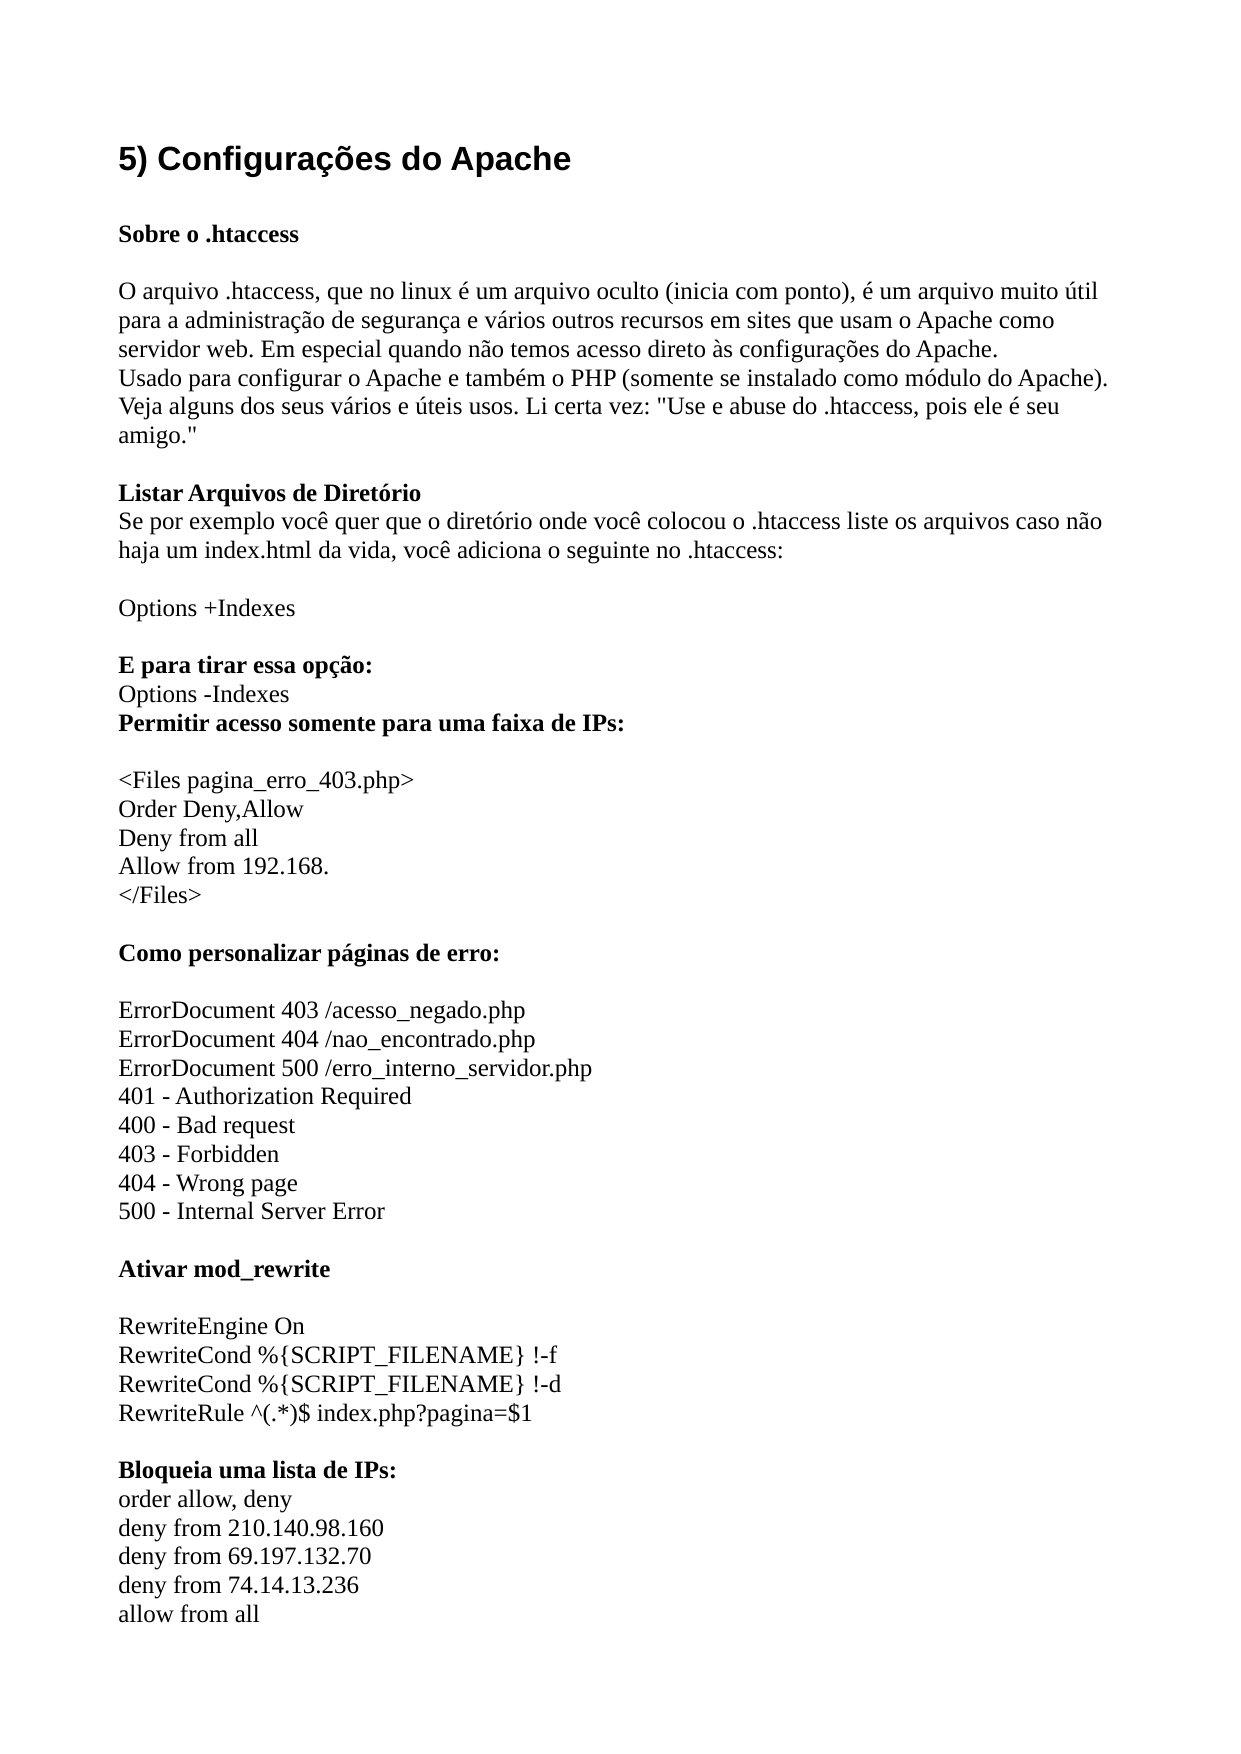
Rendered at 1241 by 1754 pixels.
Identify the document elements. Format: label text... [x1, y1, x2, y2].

text Options +Indexes [118, 593, 1122, 621]
text ErrorDocument 404 /nao_encontrado.php [118, 1024, 1122, 1053]
text Sobre o .htaccess [118, 219, 1122, 248]
text order allow, deny [118, 1484, 1122, 1513]
text servidor web. Em especial quando não temos acesso direto às configurações do Apache. [118, 334, 1122, 363]
text Permitir acesso somente para uma faixa de IPs: [118, 708, 1122, 736]
text deny from 210.140.98.160 [118, 1513, 1122, 1541]
text Listar Arquivos de Diretório [118, 478, 1122, 506]
text ErrorDocument 403 /acesso_negado.php [118, 995, 1122, 1024]
text Usado para configurar o Apache e também o PHP (somente se instalado como módulo do Apache). [118, 363, 1122, 391]
text haja um index.html da vida, você adiciona o seguinte no .htaccess: [118, 535, 1122, 564]
text deny from 69.197.132.70 [118, 1541, 1122, 1570]
text RewriteCond %{SCRIPT_FILENAME} !-f [118, 1340, 1122, 1369]
text RewriteEngine On [118, 1311, 1122, 1340]
text 500 - Internal Server Error [118, 1196, 1122, 1225]
text Se por exemplo você quer que o diretório onde você colocou o .htaccess liste os arquivos caso não [118, 506, 1122, 535]
text 400 - Bad request [118, 1110, 1122, 1139]
text Deny from all [118, 823, 1122, 851]
text Options -Indexes [118, 679, 1122, 708]
text O arquivo .htaccess, que no linux é um arquivo oculto (inicia com ponto), é um arquivo muito útil [118, 276, 1122, 305]
text RewriteRule ^(.*)$ index.php?pagina=$1 [118, 1398, 1122, 1426]
text Veja alguns dos seus vários e úteis usos. Li certa vez: "Use e abuse do .htaccess, pois ele é seu [118, 391, 1122, 420]
text allow from all [118, 1599, 1122, 1628]
text 403 - Forbidden [118, 1139, 1122, 1168]
text 404 - Wrong page [118, 1168, 1122, 1196]
text Ativar mod_rewrite [118, 1254, 1122, 1283]
text deny from 74.14.13.236 [118, 1570, 1122, 1599]
text para a administração de segurança e vários outros recursos em sites que usam o Apache como [118, 305, 1122, 334]
text <Files pagina_erro_403.php> [118, 765, 1122, 794]
text </Files> [118, 880, 1122, 909]
text 401 - Authorization Required [118, 1081, 1122, 1110]
text amigo." [118, 420, 1122, 449]
text ErrorDocument 500 /erro_interno_servidor.php [118, 1053, 1122, 1081]
text Order Deny,Allow [118, 794, 1122, 823]
text Allow from 192.168. [118, 851, 1122, 880]
text RewriteCond %{SCRIPT_FILENAME} !-d [118, 1369, 1122, 1398]
text Bloqueia uma lista de IPs: [118, 1455, 1122, 1484]
subtitle 5) Configurações do Apache [118, 139, 1122, 178]
text Como personalizar páginas de erro: [118, 938, 1122, 966]
text E para tirar essa opção: [118, 650, 1122, 679]
